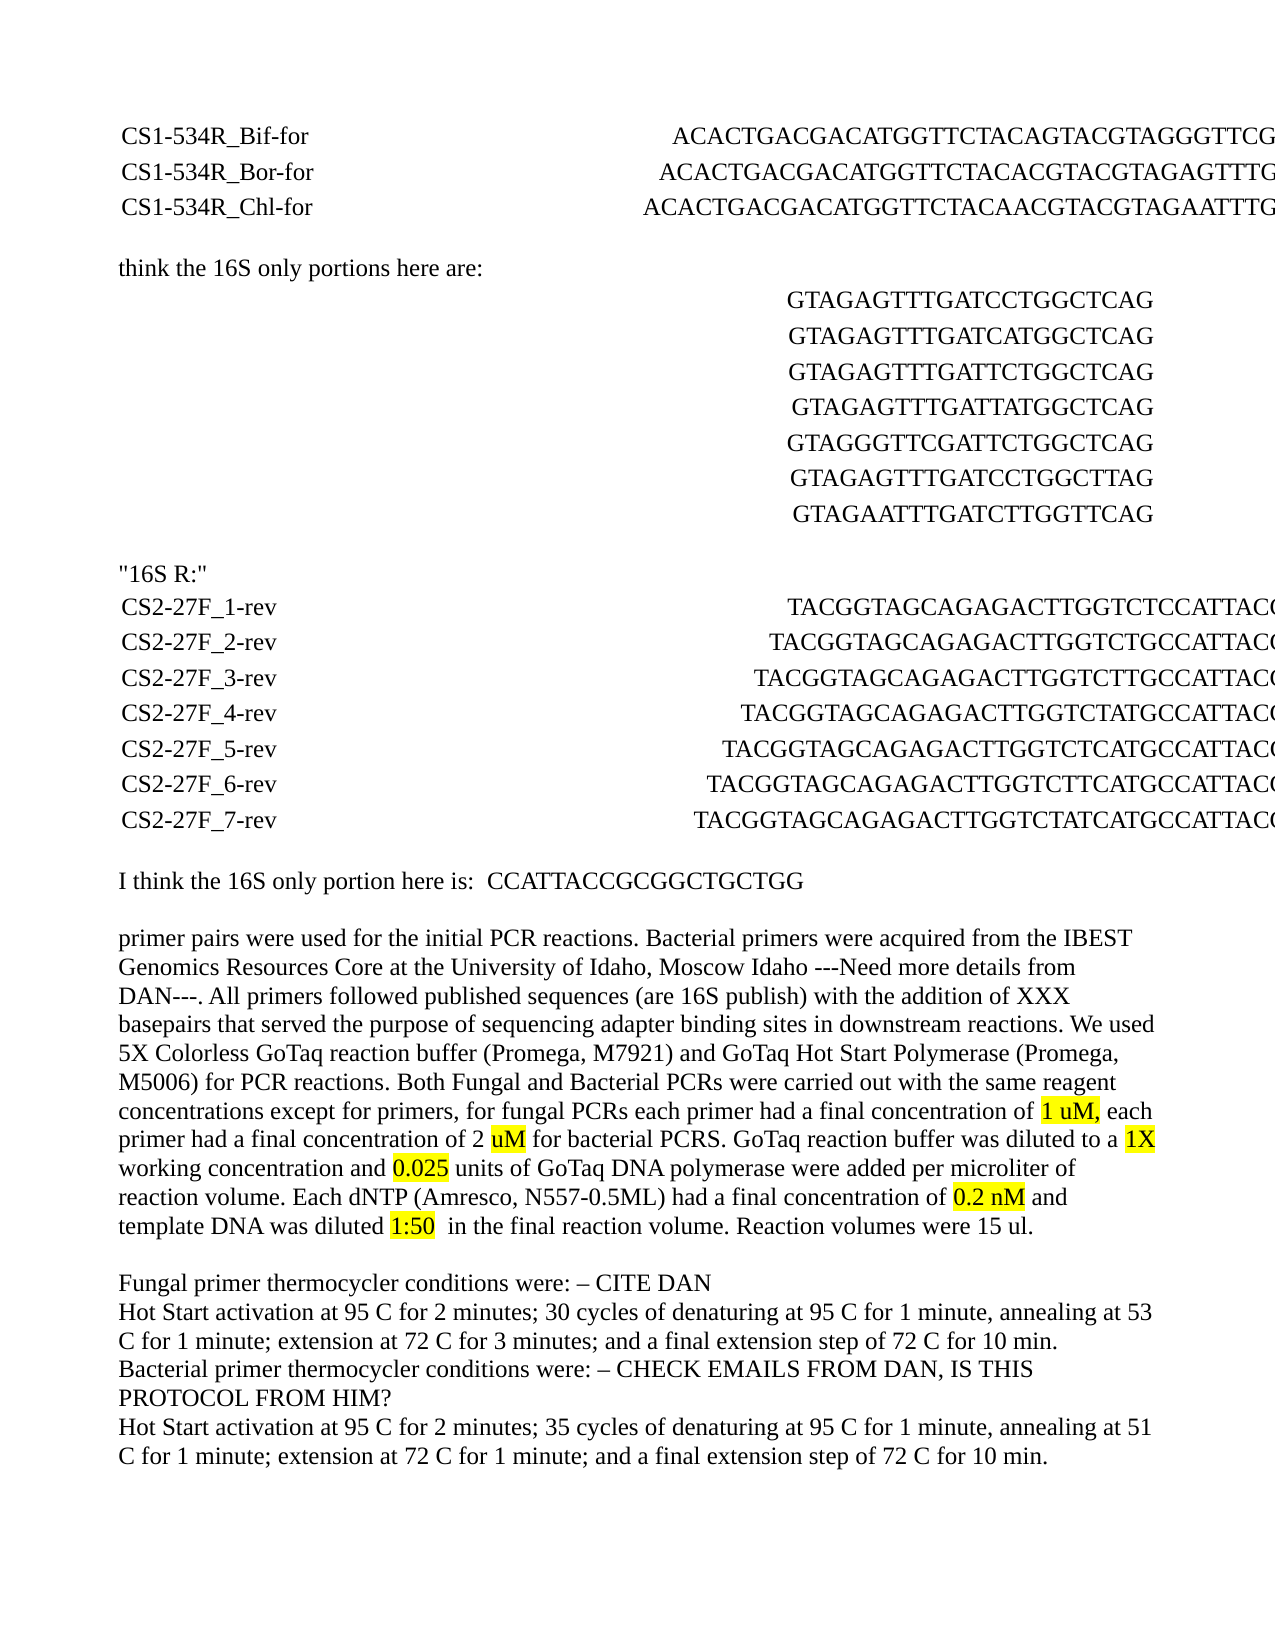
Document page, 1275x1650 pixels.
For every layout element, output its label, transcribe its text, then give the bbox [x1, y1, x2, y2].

table_cell CS2-27F_2-rev [118, 624, 638, 659]
table_cell CS2-27F_5-rev [118, 730, 638, 766]
table_cell TACGGTAGCAGAGACTTGGTCTTCATGCCATTACCGCGGCTGCTGG [638, 766, 1275, 801]
table_cell CS2-27F_6-rev [118, 766, 638, 801]
text I think the 16S only portion here is: CCATTACCGCGGCTGCTGG primer pairs were used for the initial PCR reactions. Bacterial primers were acquired from the IBEST Genomics Resources Core at the University of Idaho, Moscow Idaho ---Need more details from DAN---. All primers followed published sequences (are 16S publish) with the addition of XXX basepairs that served the purpose of sequencing adapter binding sites in downstream reactions. We used 5X Colorless GoTaq reaction buffer (Promega, M7921) and GoTaq Hot Start Polymerase (Promega, M5006) for PCR reactions. Both Fungal and Bacterial PCRs were carried out with the same reagent concentrations except for primers, for fungal PCRs each primer had a final concentration of 1 uM, each primer had a final concentration of 2 uM for bacterial PCRS. GoTaq reaction buffer was diluted to a 1X working concentration and 0.025 units of GoTaq DNA polymerase were added per microliter of reaction volume. Each dNTP (Amresco, N557-0.5ML) had a final concentration of 0.2 nM and template DNA was diluted 1:50 in the final reaction volume. Reaction volumes were 15 ul. [118, 866, 1157, 1239]
table_cell CS1-534R_Chl-for [118, 189, 638, 225]
table_cell CS2-27F_3-rev [118, 659, 638, 695]
text "16S R:" [118, 559, 1157, 588]
table_cell GTAGAGTTTGATCCTGGCTTAG [118, 460, 1157, 495]
table_cell TACGGTAGCAGAGACTTGGTCTATGCCATTACCGCGGCTGCTGG [638, 695, 1275, 730]
table_cell GTAGAATTTGATCTTGGTTCAG [118, 495, 1157, 531]
table_cell ACACTGACGACATGGTTCTACACGTACGTAGAGTTTGATCCTGGCTTAG [638, 154, 1275, 189]
table_cell CS2-27F_7-rev [118, 801, 638, 837]
table_cell GTAGAGTTTGATCATGGCTCAG [118, 318, 1157, 353]
table_cell CS1-534R_Bif-for [118, 118, 638, 154]
table_cell ACACTGACGACATGGTTCTACAGTACGTAGGGTTCGATTCTGGCTCAG [638, 118, 1275, 154]
text Fungal primer thermocycler conditions were: – CITE DAN [118, 1268, 1157, 1297]
table_cell GTAGAGTTTGATTATGGCTCAG [118, 389, 1157, 424]
table_cell GTAGAGTTTGATTCTGGCTCAG [118, 353, 1157, 389]
table_header GTAGAGTTTGATCCTGGCTCAG [118, 282, 1157, 318]
table_cell TACGGTAGCAGAGACTTGGTCTGCCATTACCGCGGCTGCTGG [638, 624, 1275, 659]
text Hot Start activation at 95 C for 2 minutes; 35 cycles of denaturing at 95 C for 1 minute, annealing at 51 C for 1 minute; extension at 72 C for 1 minute; and a final extension step of 72 C for 10 min. [118, 1412, 1157, 1469]
table_header TACGGTAGCAGAGACTTGGTCTCCATTACCGCGGCTGCTGG [638, 588, 1275, 624]
text Bacterial primer thermocycler conditions were: – CHECK EMAILS FROM DAN, IS THIS PROTOCOL FROM HIM? [118, 1354, 1157, 1412]
table_cell ACACTGACGACATGGTTCTACAACGTACGTAGAATTTGATCTTGGTTCAG [638, 189, 1275, 225]
table_header CS2-27F_1-rev [118, 588, 638, 624]
text think the 16S only portions here are: [118, 253, 1157, 282]
table_cell CS1-534R_Bor-for [118, 154, 638, 189]
text Hot Start activation at 95 C for 2 minutes; 30 cycles of denaturing at 95 C for 1 minute, annealing at 53 C for 1 minute; extension at 72 C for 3 minutes; and a final extension step of 72 C for 10 min. [118, 1297, 1157, 1354]
table_cell TACGGTAGCAGAGACTTGGTCTATCATGCCATTACCGCGGCTGCTGG [638, 801, 1275, 837]
table_cell TACGGTAGCAGAGACTTGGTCTCATGCCATTACCGCGGCTGCTGG [638, 730, 1275, 766]
table_cell CS2-27F_4-rev [118, 695, 638, 730]
table_cell GTAGGGTTCGATTCTGGCTCAG [118, 424, 1157, 460]
table_cell TACGGTAGCAGAGACTTGGTCTTGCCATTACCGCGGCTGCTGG [638, 659, 1275, 695]
